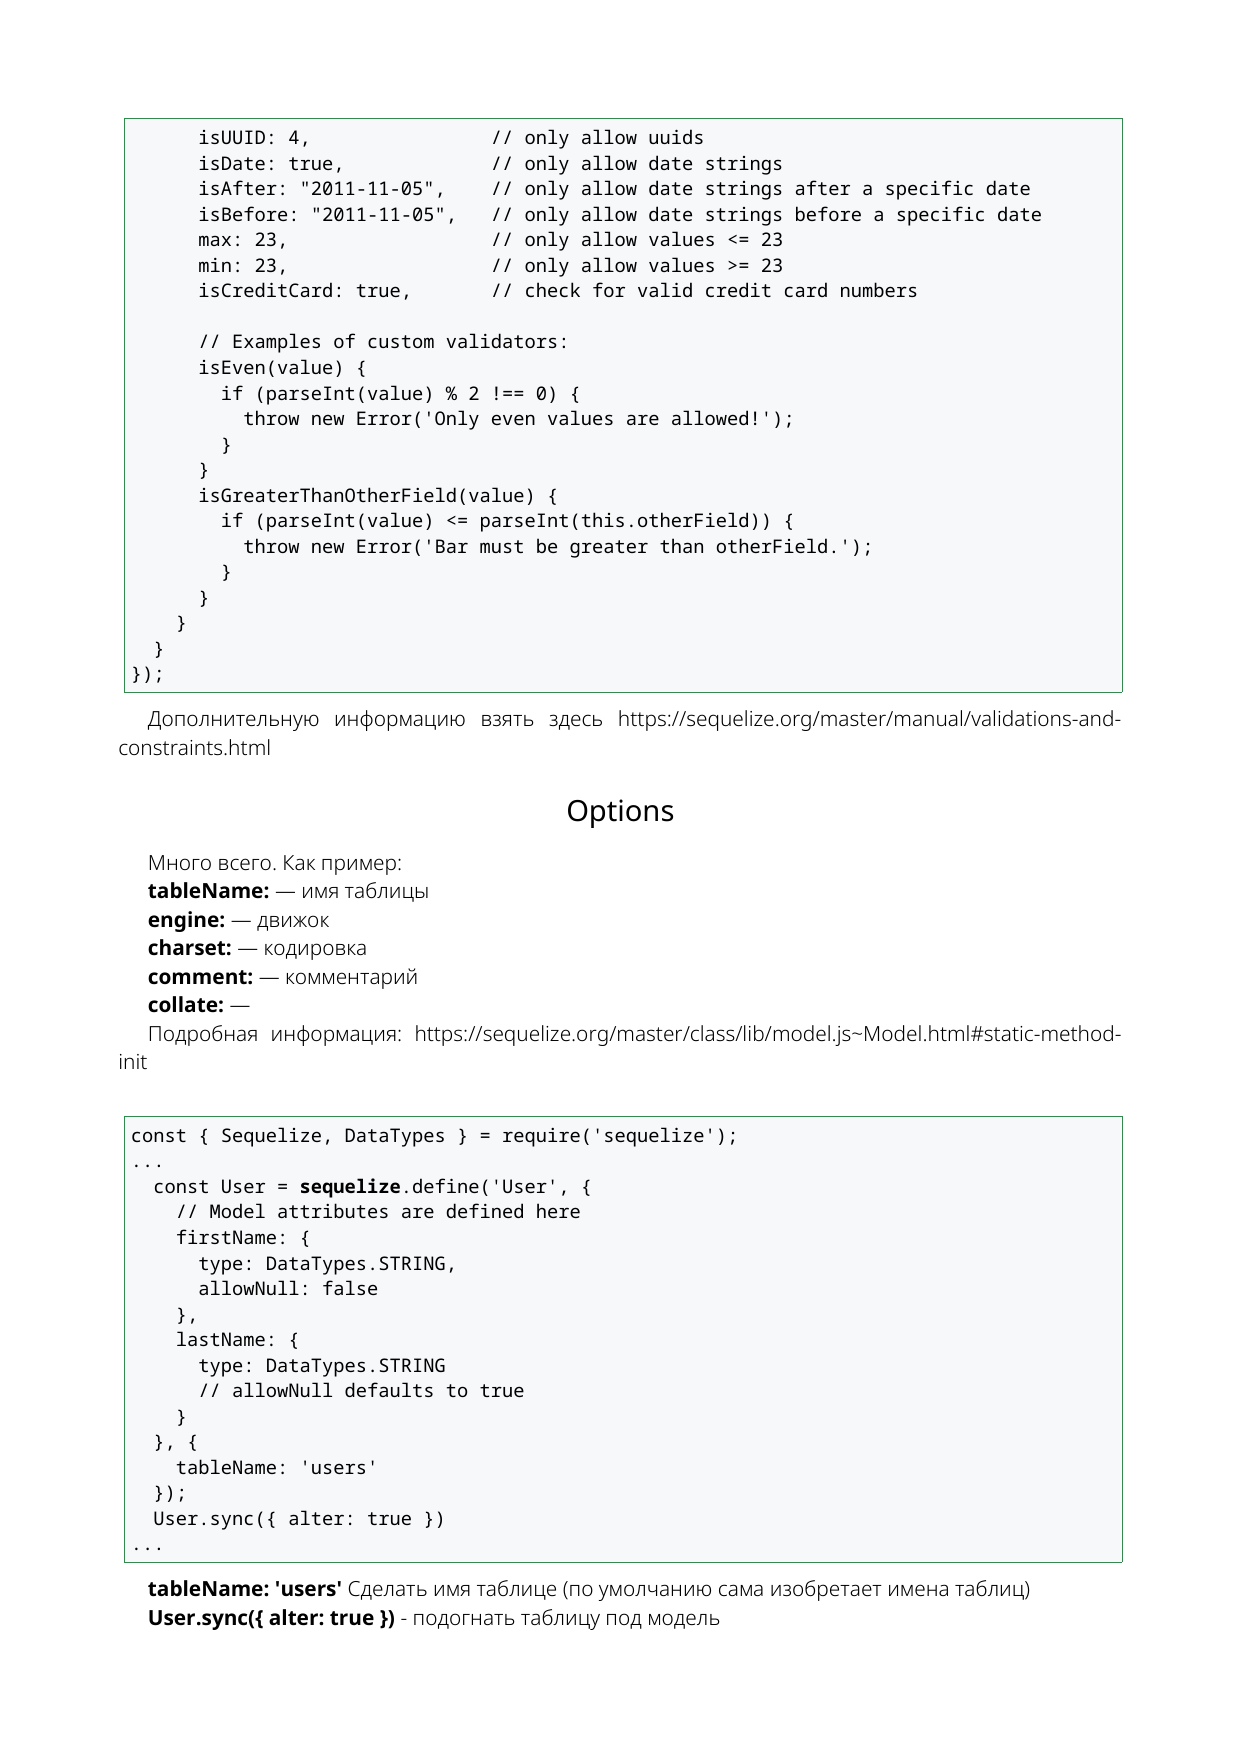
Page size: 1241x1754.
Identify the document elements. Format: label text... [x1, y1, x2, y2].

text User.sync({ alter: true }) [125, 1498, 1122, 1524]
text }); [125, 654, 1122, 692]
text } [125, 577, 1122, 603]
text ... [125, 1141, 1122, 1167]
text lastName: { [125, 1320, 1122, 1345]
text tableName: — имя таблицы [118, 876, 1122, 905]
text throw new Error('Bar must be greater than otherField.'); [125, 526, 1122, 552]
text type: DataTypes.STRING, [125, 1243, 1122, 1269]
text } [125, 552, 1122, 577]
text // Model attributes are defined here [125, 1192, 1122, 1218]
text } [125, 603, 1122, 628]
text } [125, 424, 1122, 450]
text } [125, 450, 1122, 475]
text type: DataTypes.STRING [125, 1345, 1122, 1371]
text // allowNull defaults to true [125, 1371, 1122, 1396]
text if (parseInt(value) <= parseInt(this.otherField)) { [125, 501, 1122, 526]
text isCreditCard: true, // check for valid credit card numbers [125, 271, 1122, 297]
text collate: — [118, 990, 1122, 1019]
text const { Sequelize, DataTypes } = require('sequelize'); [125, 1117, 1122, 1141]
text isUUID: 4, // only allow uuids [125, 119, 1122, 144]
text User.sync({ alter: true }) - подогнать таблицу под модель [118, 1603, 1122, 1631]
text throw new Error('Only even values are allowed!'); [125, 399, 1122, 424]
text Много всего. Как пример: [118, 848, 1122, 876]
text }); [125, 1473, 1122, 1498]
text Дополнительную информацию взять здесь https://sequelize.org/master/manual/validations-and-constraints.html [118, 704, 1122, 761]
text }, { [125, 1422, 1122, 1447]
text firstName: { [125, 1218, 1122, 1243]
text min: 23, // only allow values >= 23 [125, 246, 1122, 271]
text } [125, 1396, 1122, 1422]
text isEven(value) { [125, 348, 1122, 373]
text }, [125, 1294, 1122, 1320]
text max: 23, // only allow values <= 23 [125, 220, 1122, 246]
text Подробная информация: https://sequelize.org/master/class/lib/model.js~Model.html#static-method-init [118, 1019, 1122, 1076]
text isBefore: "2011-11-05", // only allow date strings before a specific date [125, 195, 1122, 220]
text if (parseInt(value) % 2 !== 0) { [125, 373, 1122, 399]
text // Examples of custom validators: [125, 322, 1122, 348]
text allowNull: false [125, 1269, 1122, 1294]
text charset: — кодировка [118, 933, 1122, 962]
text isDate: true, // only allow date strings [125, 144, 1122, 169]
text comment: — комментарий [118, 962, 1122, 990]
text engine: — движок [118, 905, 1122, 933]
text isAfter: "2011-11-05", // only allow date strings after a specific date [125, 169, 1122, 195]
text } [125, 628, 1122, 654]
text tableName: 'users' Сделать имя таблице (по умолчанию сама изобретает имена таблиц) [118, 1574, 1122, 1603]
text ... [125, 1524, 1122, 1562]
subtitle Options [118, 791, 1122, 830]
text isGreaterThanOtherField(value) { [125, 475, 1122, 501]
text const User = sequelize.define('User', { [125, 1167, 1122, 1192]
text tableName: 'users' [125, 1447, 1122, 1473]
